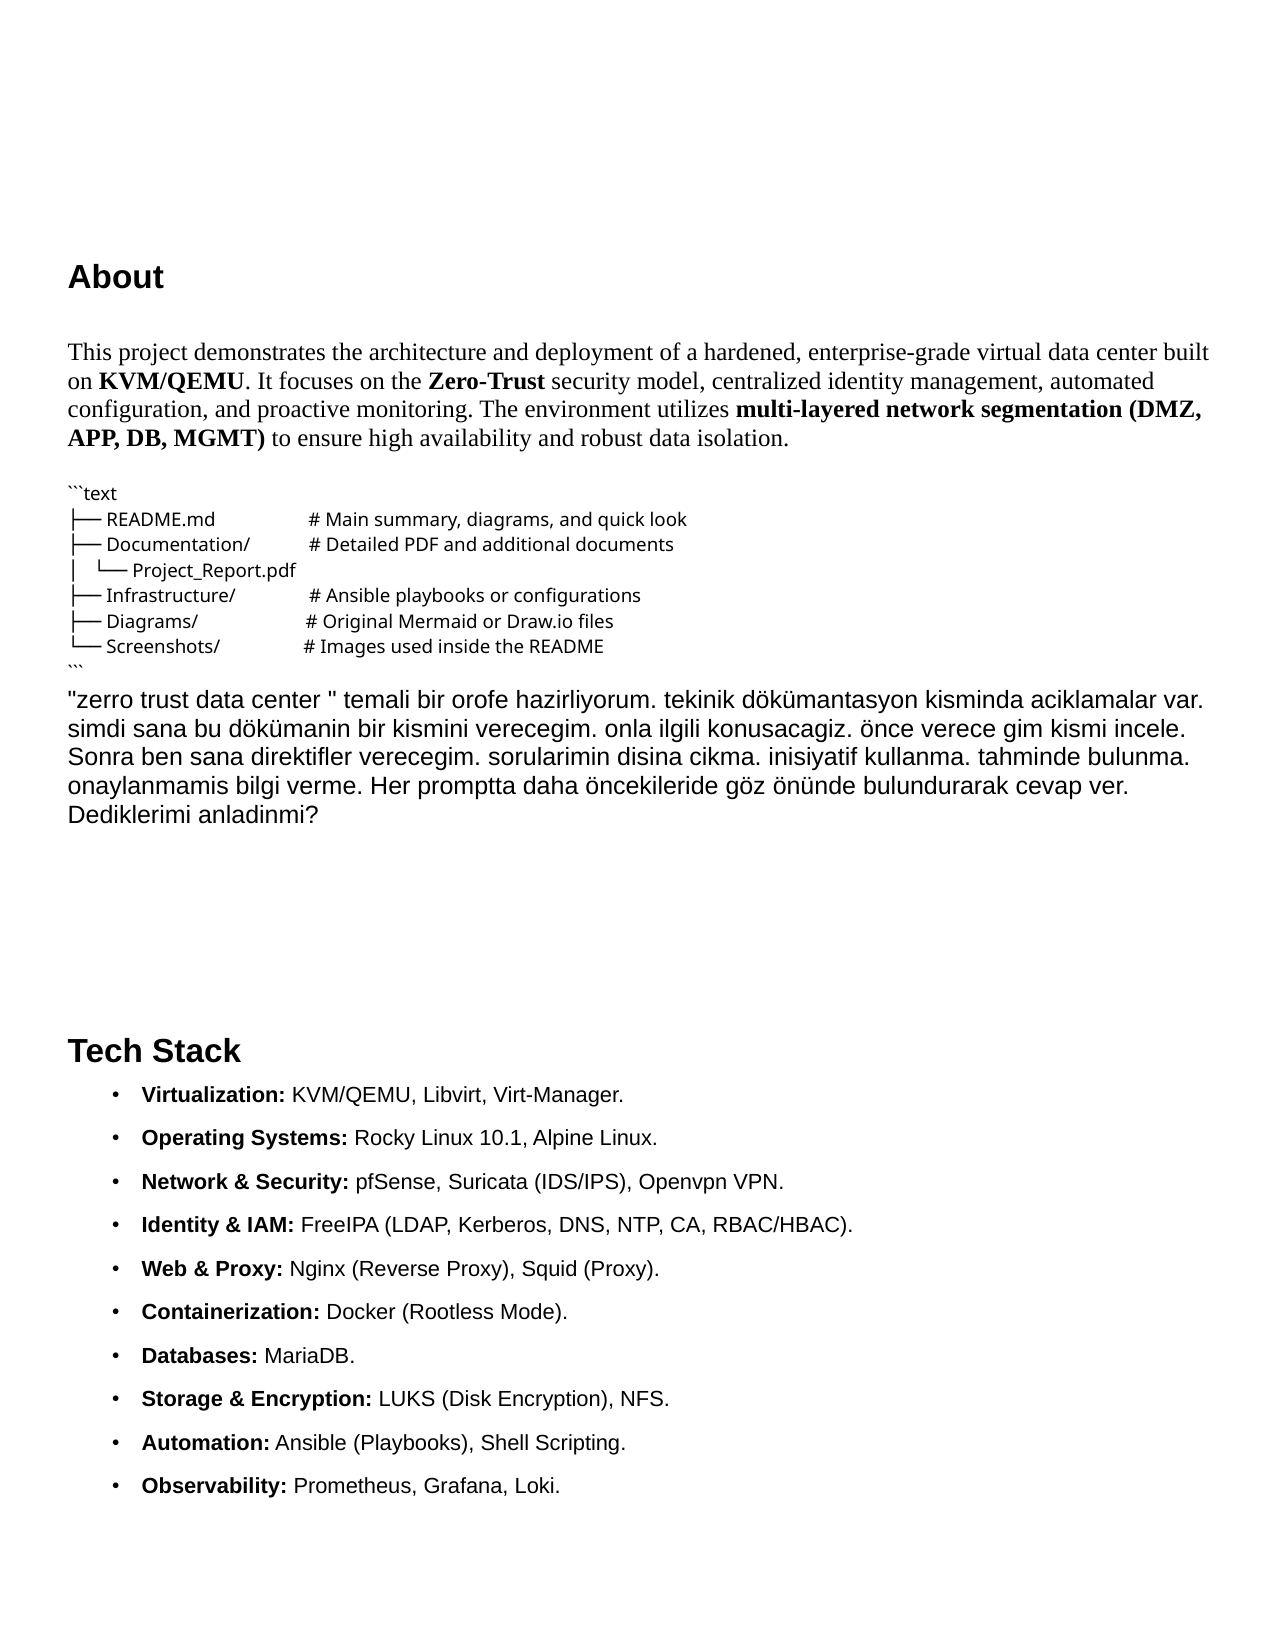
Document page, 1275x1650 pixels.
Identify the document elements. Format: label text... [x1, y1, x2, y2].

subtitle Tech Stack [67, 1031, 1226, 1069]
text ├── README.md # Main summary, diagrams, and quick look [67, 506, 1226, 532]
text ``` [67, 659, 1226, 685]
list Identity & IAM: FreeIPA (LDAP, Kerberos, DNS, NTP, CA, RBAC/HBAC). [112, 1212, 1226, 1237]
list Storage & Encryption: LUKS (Disk Encryption), NFS. [112, 1386, 1226, 1412]
list Databases: MariaDB. [112, 1343, 1226, 1368]
text │ └── Project_Report.pdf [67, 557, 1226, 583]
list Network & Security: pfSense, Suricata (IDS/IPS), Openvpn VPN. [112, 1169, 1226, 1194]
text ```text [67, 481, 1226, 506]
list Observability: Prometheus, Grafana, Loki. [112, 1473, 1226, 1499]
list Operating Systems: Rocky Linux 10.1, Alpine Linux. [112, 1125, 1226, 1150]
text ├── Diagrams/ # Original Mermaid or Draw.io files [67, 608, 1226, 634]
text └── Screenshots/ # Images used inside the README [67, 634, 1226, 659]
text ├── Infrastructure/ # Ansible playbooks or configurations [67, 583, 1226, 608]
text "zerro trust data center " temali bir orofe hazirliyorum. tekinik dökümantasyon kisminda aciklamalar var. simdi sana bu dökümanin bir kismini verecegim. onla ilgili konusacagiz. önce verece gim kismi incele. Sonra ben sana direktifler verecegim. sorularimin disina cikma. inisiyatif kullanma. tahminde bulunma. onaylanmamis bilgi verme. Her promptta daha öncekileride göz önünde bulundurarak cevap ver. Dediklerimi anladinmi? [67, 685, 1226, 829]
list Automation: Ansible (Playbooks), Shell Scripting. [112, 1430, 1226, 1455]
text ├── Documentation/ # Detailed PDF and additional documents [67, 532, 1226, 557]
subtitle About [67, 257, 1226, 296]
list Web & Proxy: Nginx (Reverse Proxy), Squid (Proxy). [112, 1256, 1226, 1281]
list Containerization: Docker (Rootless Mode). [112, 1299, 1226, 1324]
list Virtualization: KVM/QEMU, Libvirt, Virt-Manager. [112, 1082, 1226, 1107]
text This project demonstrates the architecture and deployment of a hardened, enterprise-grade virtual data center built on KVM/QEMU. It focuses on the Zero-Trust security model, centralized identity management, automated configuration, and proactive monitoring. The environment utilizes multi-layered network segmentation (DMZ, APP, DB, MGMT) to ensure high availability and robust data isolation. [67, 337, 1226, 452]
